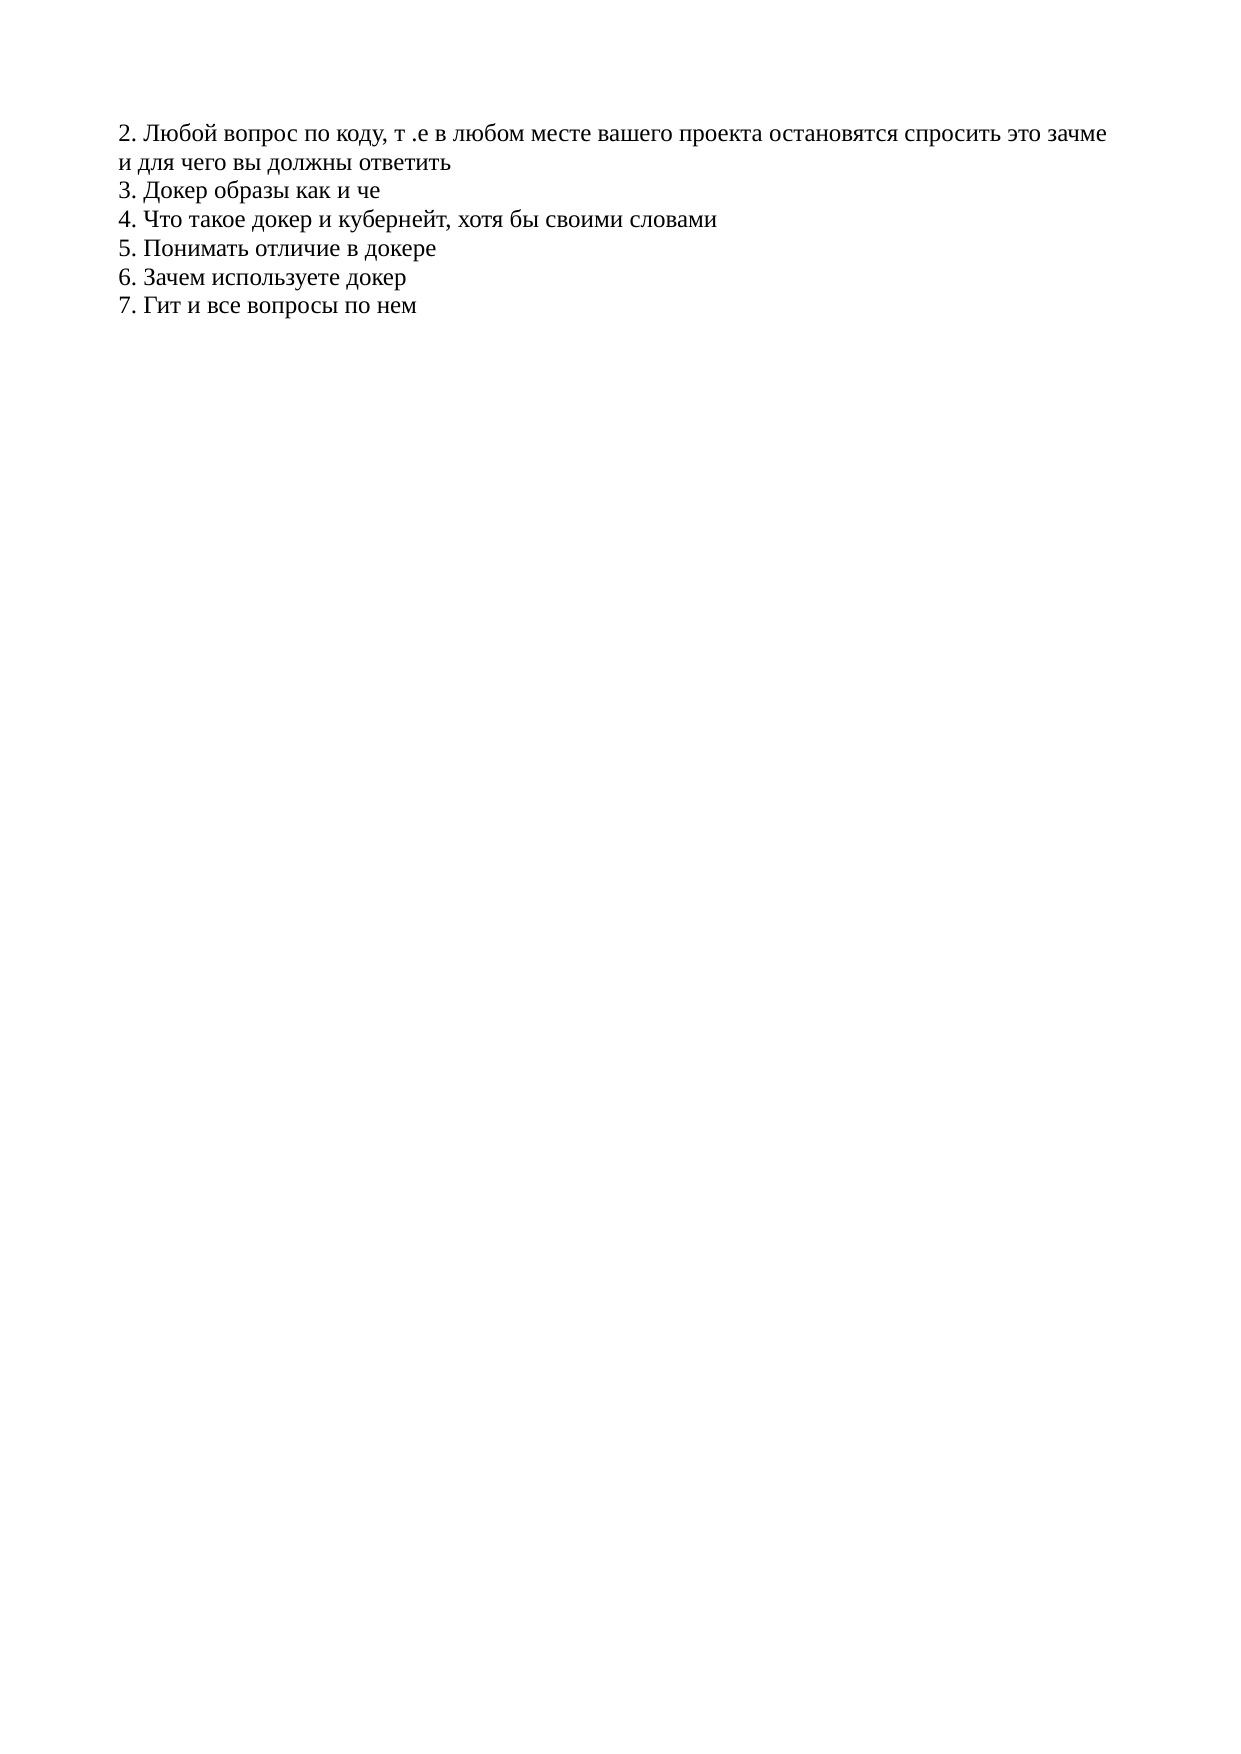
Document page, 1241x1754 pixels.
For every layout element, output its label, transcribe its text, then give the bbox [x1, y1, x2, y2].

text 4. Что такое докер и кубернейт, хотя бы своими словами [118, 204, 1122, 233]
text 7. Гит и все вопросы по нем [118, 291, 1122, 319]
text 5. Понимать отличие в докере [118, 233, 1122, 262]
text 6. Зачем используете докер [118, 262, 1122, 291]
text 3. Докер образы как и че [118, 176, 1122, 204]
text 2. Любой вопрос по коду, т .е в любом месте вашего проекта остановятся спросить это зачме и для чего вы должны ответить [118, 118, 1122, 176]
